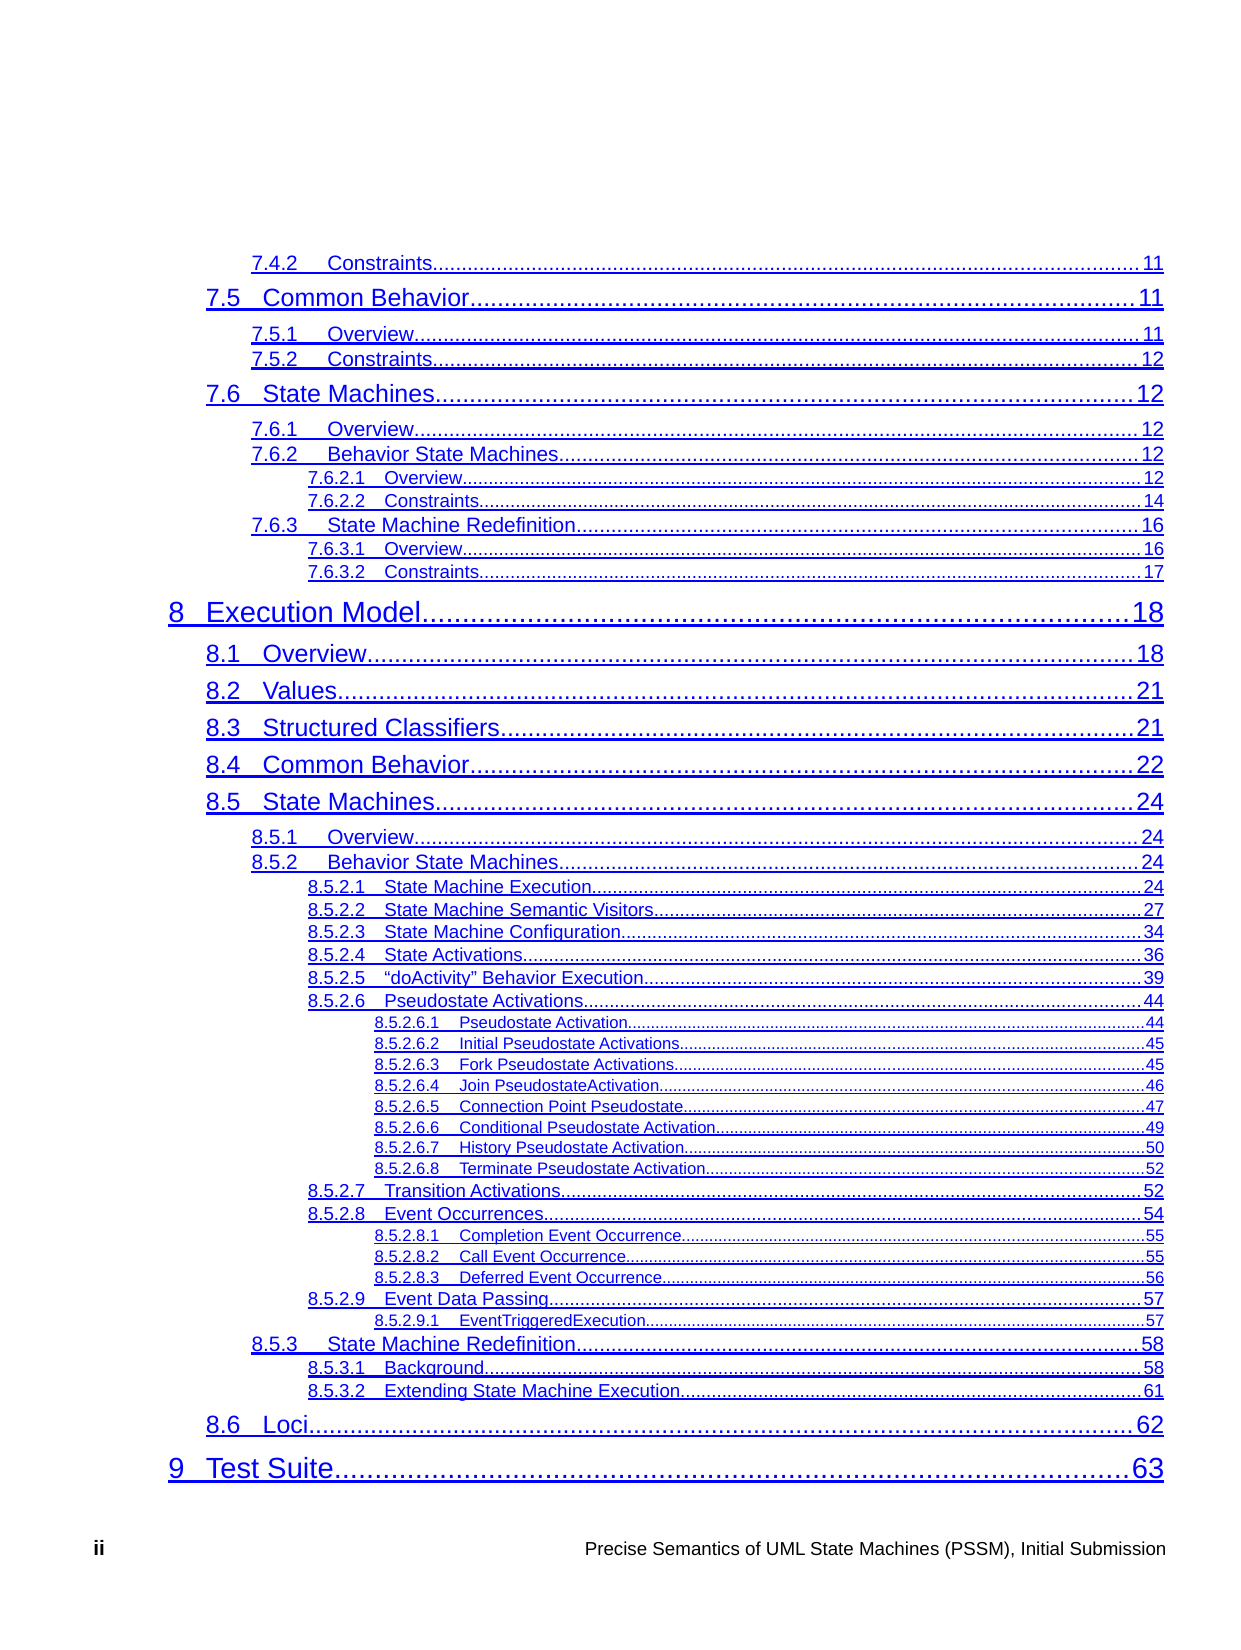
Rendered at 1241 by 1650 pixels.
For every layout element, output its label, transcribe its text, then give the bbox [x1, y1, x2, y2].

text 8.5.2.6.2 Initial Pseudostate Activations 45 [374, 1032, 1164, 1051]
text 8.4 Common Behavior 22 [206, 750, 1164, 775]
text 8.5.3.1 Background 58 [308, 1355, 1164, 1375]
text 8.2 Values 21 [206, 676, 1164, 701]
text 8.5.2.3 State Machine Configuration 34 [308, 920, 1164, 940]
text 8.5.2.8.3 Deferred Event Occurrence 56 [374, 1266, 1164, 1284]
text 8.5.2 Behavior State Machines 24 [251, 849, 1164, 871]
text 8.5.2.6.6 Conditional Pseudostate Activation 49 [374, 1116, 1164, 1134]
text 8.1 Overview 18 [206, 639, 1164, 664]
text 8.5.2.6.4 Join PseudostateActivation 46 [374, 1074, 1164, 1093]
text 7.6.1 Overview 12 [251, 416, 1164, 438]
text 8.5.2.8.2 Call Event Occurrence 55 [374, 1245, 1164, 1263]
text 8.5.2.8.1 Completion Event Occurrence 55 [374, 1224, 1164, 1243]
text 8.5.1 Overview 24 [251, 824, 1164, 846]
text 8.5.2.2 State Machine Semantic Visitors 27 [308, 897, 1164, 917]
text 8.5.2.9 Event Data Passing 57 [308, 1287, 1164, 1307]
text 7.6.2.1 Overview 12 [308, 466, 1164, 486]
text 8.5 State Machines 24 [206, 787, 1164, 812]
text 8.3 Structured Classifiers 21 [206, 713, 1164, 738]
text 8.6 Loci 62 [206, 1409, 1164, 1435]
text 7.5.2 Constraints 12 [251, 345, 1164, 367]
text 8.5.3.2 Extending State Machine Execution 61 [308, 1378, 1164, 1398]
text 7.6.3.2 Constraints 17 [308, 559, 1164, 580]
text 7.6.2 Behavior State Machines 12 [251, 441, 1164, 463]
text 7.6 State Machines 12 [206, 379, 1164, 404]
text 8.5.2.8 Event Occurrences 54 [308, 1201, 1164, 1221]
text 7.4.2 Constraints 11 [251, 250, 1164, 272]
text 8.5.2.1 State Machine Execution 24 [308, 874, 1164, 894]
text 7.5.1 Overview 11 [251, 320, 1164, 342]
text 8.5.2.6.5 Connection Point Pseudostate 47 [374, 1095, 1164, 1113]
text 8.5.2.6 Pseudostate Activations 44 [308, 989, 1164, 1009]
text 7.6.3.1 Overview 16 [308, 537, 1164, 557]
text 7.6.2.2 Constraints 14 [308, 489, 1164, 509]
text 8.5.2.5 “doActivity” Behavior Execution 39 [308, 966, 1164, 986]
text 9 Test Suite 63 [168, 1449, 1164, 1480]
text 8.5.2.7 Transition Activations 52 [308, 1178, 1164, 1198]
text 8.5.3 State Machine Redefinition 58 [251, 1330, 1164, 1352]
text 8.5.2.6.7 History Pseudostate Activation 50 [374, 1137, 1164, 1155]
text 8.5.2.6.1 Pseudostate Activation 44 [374, 1012, 1164, 1030]
text 8.5.2.9.1 EventTriggeredExecution 57 [374, 1309, 1164, 1328]
text 8.5.2.6.8 Terminate Pseudostate Activation 52 [374, 1157, 1164, 1176]
text 7.5 Common Behavior 11 [206, 283, 1164, 308]
text 7.6.3 State Machine Redefinition 16 [251, 512, 1164, 534]
text 8 Execution Model 18 [168, 593, 1164, 624]
text 8.5.2.4 State Activations 36 [308, 943, 1164, 963]
text 8.5.2.6.3 Fork Pseudostate Activations 45 [374, 1053, 1164, 1072]
